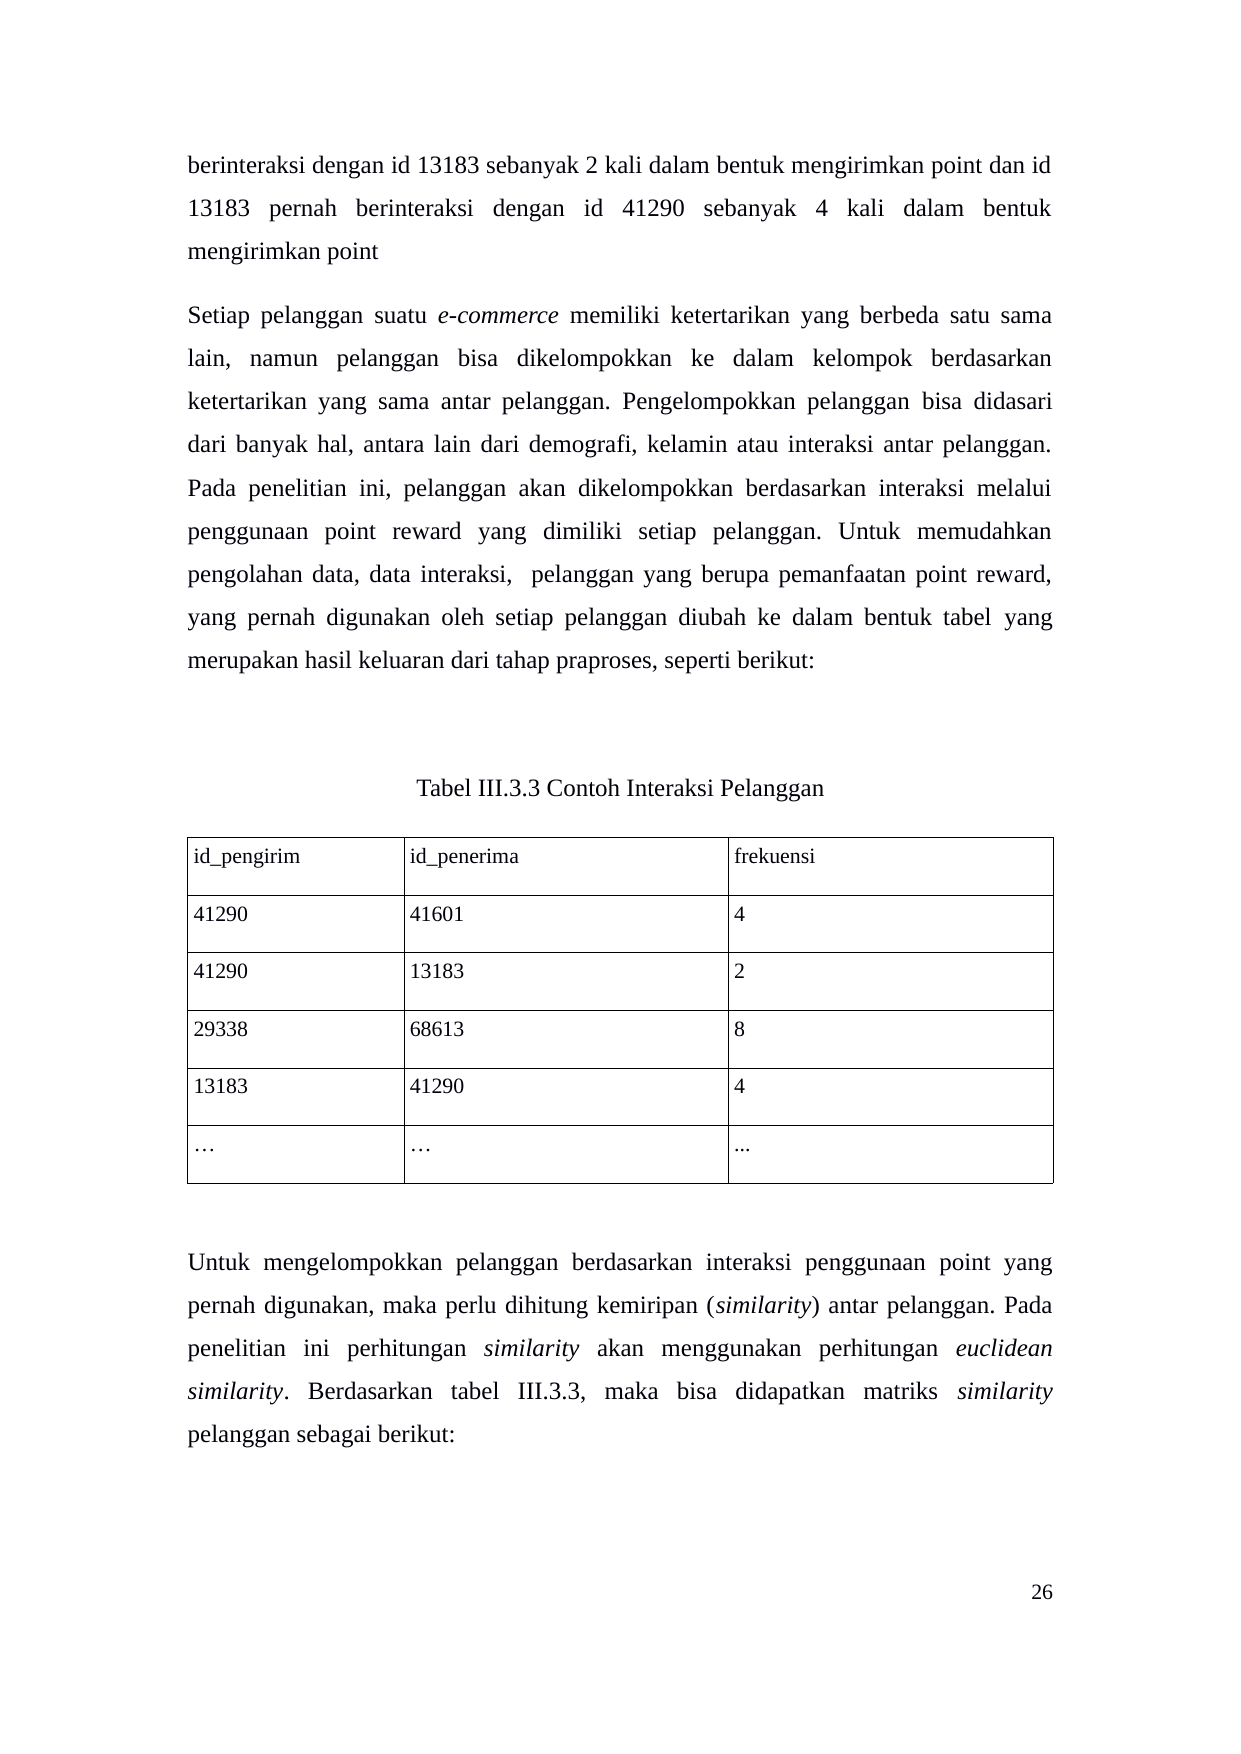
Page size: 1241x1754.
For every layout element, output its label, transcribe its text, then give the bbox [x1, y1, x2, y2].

text Setiap pelanggan suatu e-commerce memiliki ketertarikan yang berbeda satu sama lain, namun pelanggan bisa dikelompokkan ke dalam kelompok berdasarkan ketertarikan yang sama antar pelanggan. Pengelompokkan pelanggan bisa didasari dari banyak hal, antara lain dari demografi, kelamin atau interaksi antar pelanggan. Pada penelitian ini, pelanggan akan dikelompokkan berdasarkan interaksi melalui penggunaan point reward yang dimiliki setiap pelanggan. Untuk memudahkan pengolahan data, data interaksi, pelanggan yang berupa pemanfaatan point reward, yang pernah digunakan oleh setiap pelanggan diubah ke dalam bentuk tabel yang merupakan hasil keluaran dari tahap praproses, seperti berikut: [187, 300, 1053, 674]
table_cell 4 [729, 896, 1053, 952]
table_cell 13183 [188, 1069, 404, 1125]
table_cell 68613 [405, 1011, 728, 1067]
table_cell 41290 [188, 896, 404, 952]
text Untuk mengelompokkan pelanggan berdasarkan interaksi penggunaan point yang pernah digunakan, maka perlu dihitung kemiripan (similarity) antar pelanggan. Pada penelitian ini perhitungan similarity akan menggunakan perhitungan euclidean similarity. Berdasarkan tabel III.3.3, maka bisa didapatkan matriks similarity pelanggan sebagai berikut: [187, 1247, 1053, 1448]
table_cell 4 [729, 1069, 1053, 1125]
table_cell 29338 [188, 1011, 404, 1067]
table_cell 8 [729, 1011, 1053, 1067]
table_header id_penerima [405, 838, 728, 895]
text Tabel III.3.3 Contoh Interaksi Pelanggan [187, 773, 1053, 802]
table_cell 41290 [188, 953, 404, 1010]
table_cell 41601 [405, 896, 728, 952]
table_header id_pengirim [188, 838, 404, 895]
table_cell ... [729, 1126, 1053, 1183]
table_cell 2 [729, 953, 1053, 1010]
table_cell 41290 [405, 1069, 728, 1125]
table_cell … [188, 1126, 404, 1183]
text berinteraksi dengan id 13183 sebanyak 2 kali dalam bentuk mengirimkan point dan id 13183 pernah berinteraksi dengan id 41290 sebanyak 4 kali dalam bentuk mengirimkan point [187, 150, 1053, 265]
table_cell … [405, 1126, 728, 1183]
table_cell 13183 [405, 953, 728, 1010]
table_header frekuensi [729, 838, 1053, 895]
